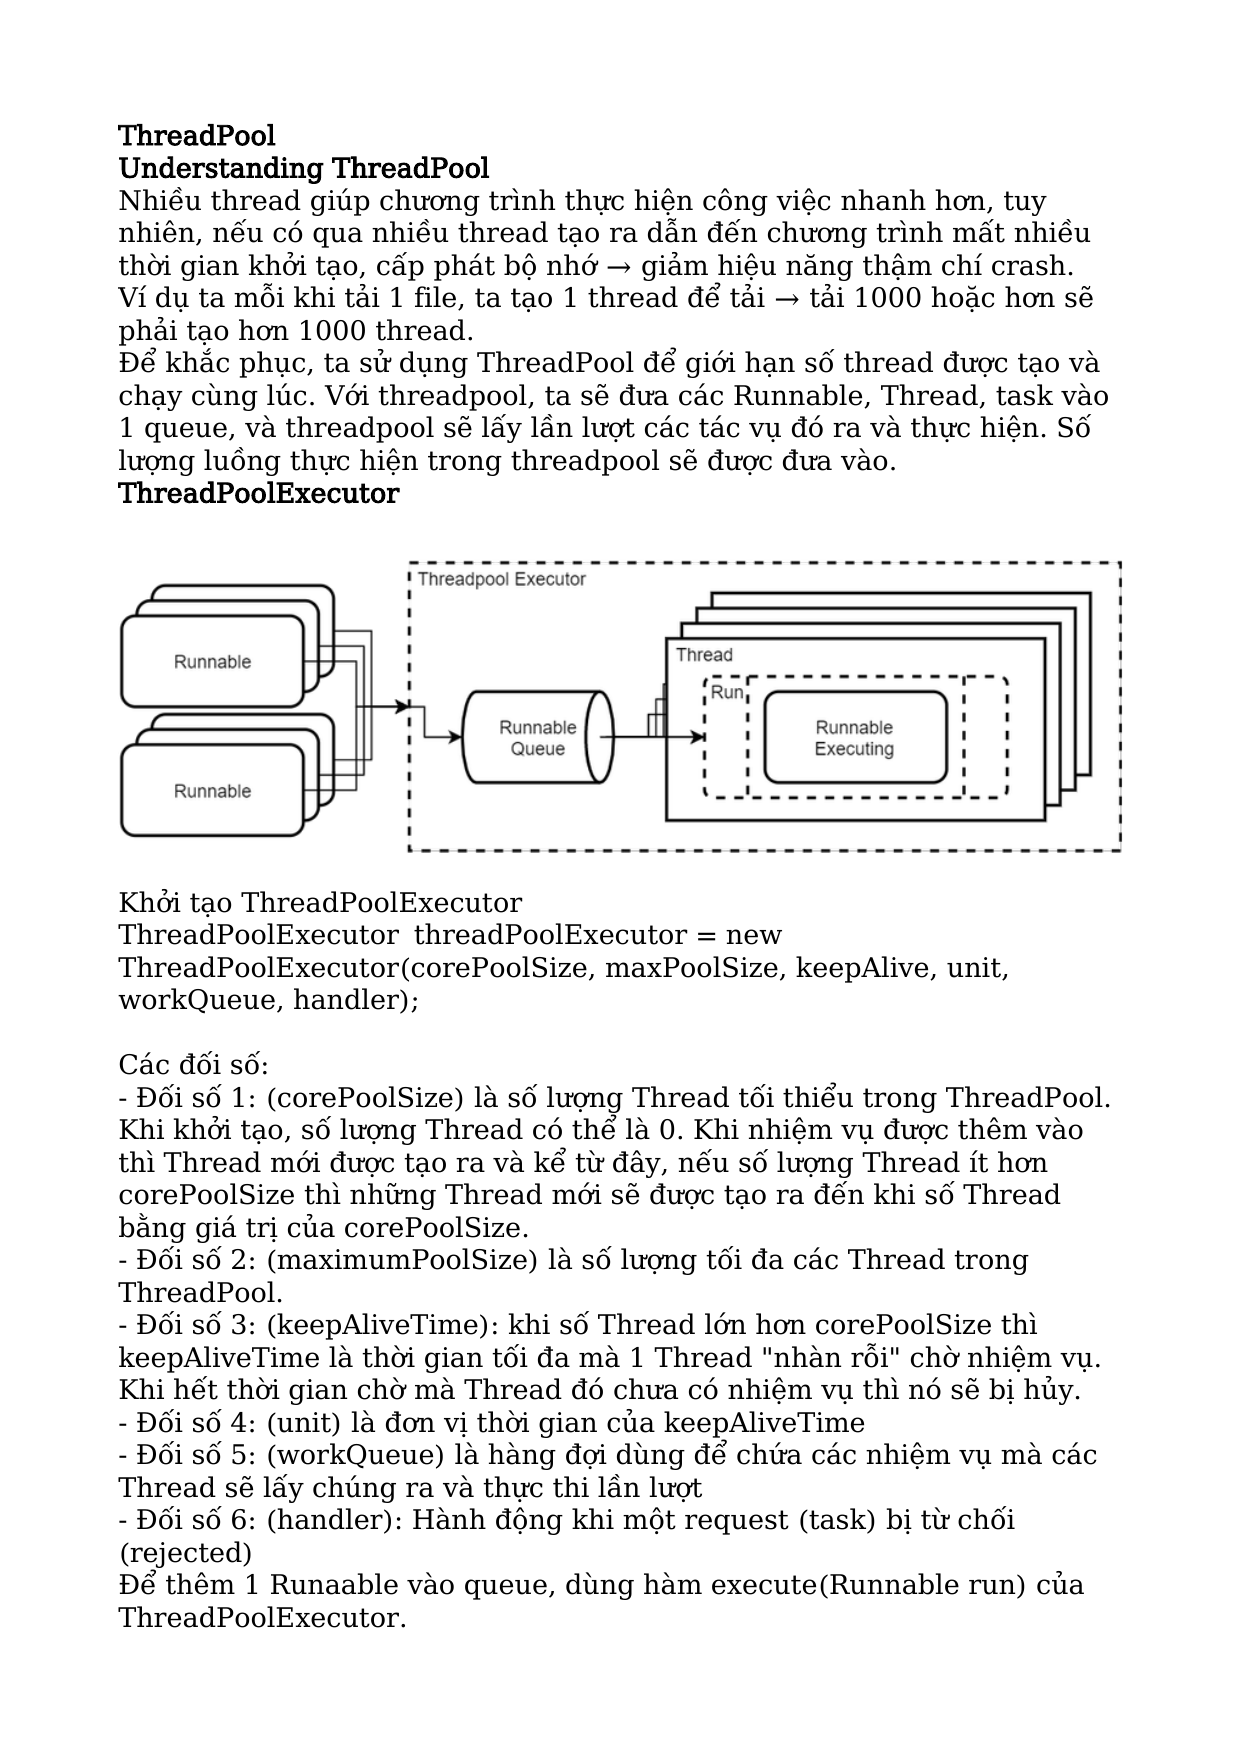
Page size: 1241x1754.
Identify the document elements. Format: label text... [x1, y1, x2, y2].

text Nhiều thread giúp chương trình thực hiện công việc nhanh hơn, tuy nhiên, nếu có qua nhiều thread tạo ra dẫn đến chương trình mất nhiều thời gian khởi tạo, cấp phát bộ nhớ → giảm hiệu năng thậm chí crash. [118, 183, 1122, 281]
text - Đối số 2: (maximumPoolSize) là số lượng tối đa các Thread trong ThreadPool. [118, 1243, 1122, 1308]
text ThreadPoolExecutor threadPoolExecutor = new ThreadPoolExecutor(corePoolSize, maxPoolSize, keepAlive, unit, workQueue, handler); [118, 918, 1122, 1015]
text Understanding ThreadPool [118, 151, 1122, 183]
text Khởi tạo ThreadPoolExecutor [118, 885, 1122, 918]
text Để khắc phục, ta sử dụng ThreadPool để giới hạn số thread được tạo và chạy cùng lúc. Với threadpool, ta sẽ đưa các Runnable, Thread, task vào 1 queue, và threadpool sẽ lấy lần lượt các tác vụ đó ra và thực hiện. Số lượng luồng thực hiện trong threadpool sẽ được đưa vào. [118, 346, 1122, 476]
picture [118, 559, 1123, 853]
text - Đối số 3: (keepAliveTime): khi số Thread lớn hơn corePoolSize thì keepAliveTime là thời gian tối đa mà 1 Thread "nhàn rỗi" chờ nhiệm vụ. Khi hết thời gian chờ mà Thread đó chưa có nhiệm vụ thì nó sẽ bị hủy. [118, 1308, 1122, 1405]
text - Đối số 1: (corePoolSize) là số lượng Thread tối thiểu trong ThreadPool. Khi khởi tạo, số lượng Thread có thể là 0. Khi nhiệm vụ được thêm vào thì Thread mới được tạo ra và kể từ đây, nếu số lượng Thread ít hơn corePoolSize thì những Thread mới sẽ được tạo ra đến khi số Thread bằng giá trị của corePoolSize. [118, 1080, 1122, 1243]
text Để thêm 1 Runaable vào queue, dùng hàm execute(Runnable run) của ThreadPoolExecutor. [118, 1568, 1122, 1633]
text - Đối số 6: (handler): Hành động khi một request (task) bị từ chối (rejected) [118, 1503, 1122, 1568]
text - Đối số 4: (unit) là đơn vị thời gian của keepAliveTime [118, 1405, 1122, 1438]
text - Đối số 5: (workQueue) là hàng đợi dùng để chứa các nhiệm vụ mà các Thread sẽ lấy chúng ra và thực thi lần lượt [118, 1438, 1122, 1503]
text ThreadPool [118, 118, 1122, 151]
text Các đối số: [118, 1048, 1122, 1080]
text ThreadPoolExecutor [118, 476, 1122, 508]
text Ví dụ ta mỗi khi tải 1 file, ta tạo 1 thread để tải → tải 1000 hoặc hơn sẽ phải tạo hơn 1000 thread. [118, 281, 1122, 346]
